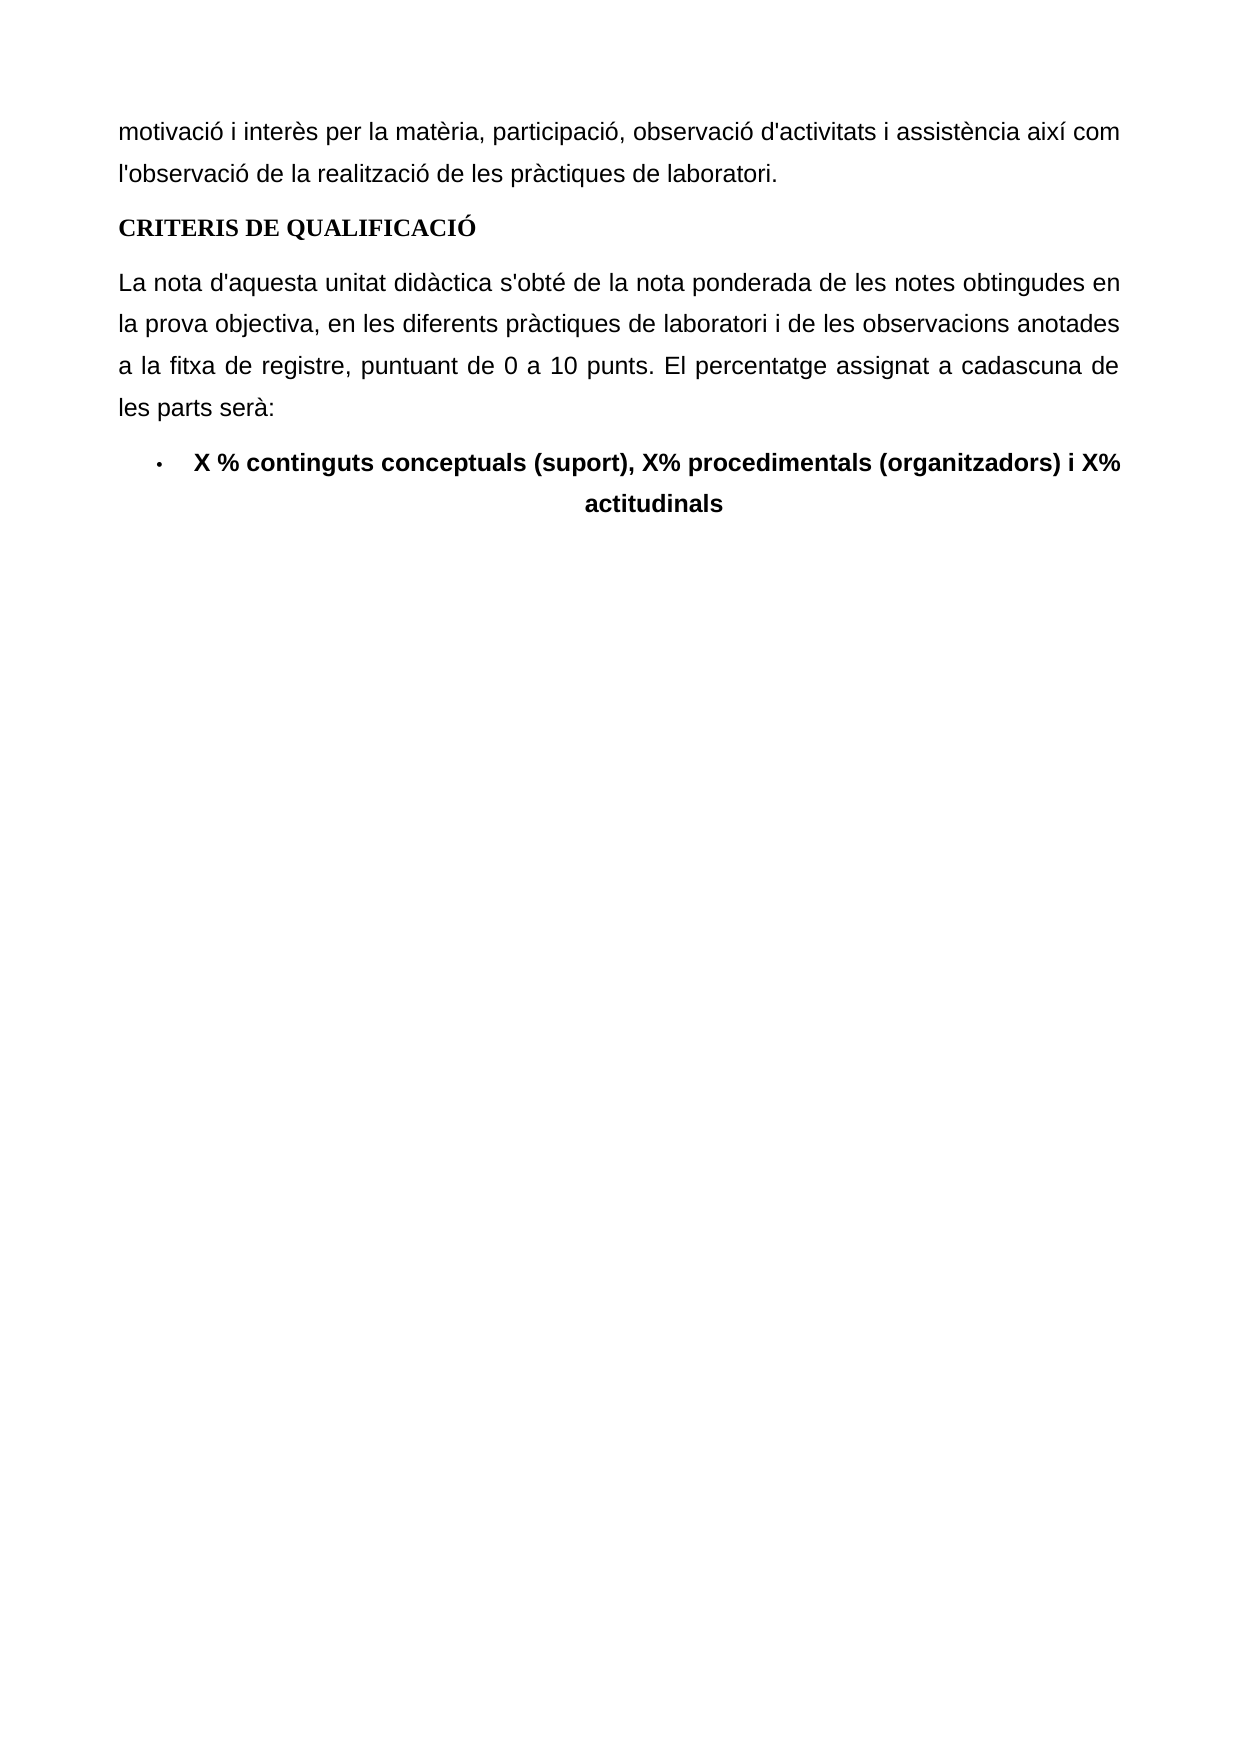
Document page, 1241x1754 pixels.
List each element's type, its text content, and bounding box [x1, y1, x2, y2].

list X % continguts conceptuals (suport), X% procedimentals (organitzadors) i X% actitudinals [156, 448, 1122, 518]
text motivació i interès per la matèria, participació, observació d'activitats i assistència així com l'observació de la realització de les pràctiques de laboratori. [118, 118, 1122, 188]
text CRITERIS DE QUALIFICACIÓ [118, 214, 1122, 242]
text La nota d'aquesta unitat didàctica s'obté de la nota ponderada de les notes obtingudes en la prova objectiva, en les diferents pràctiques de laboratori i de les observacions anotades a la fitxa de registre, puntuant de 0 a 10 punts. El percentatge assignat a cadascuna de les parts serà: [118, 268, 1122, 422]
